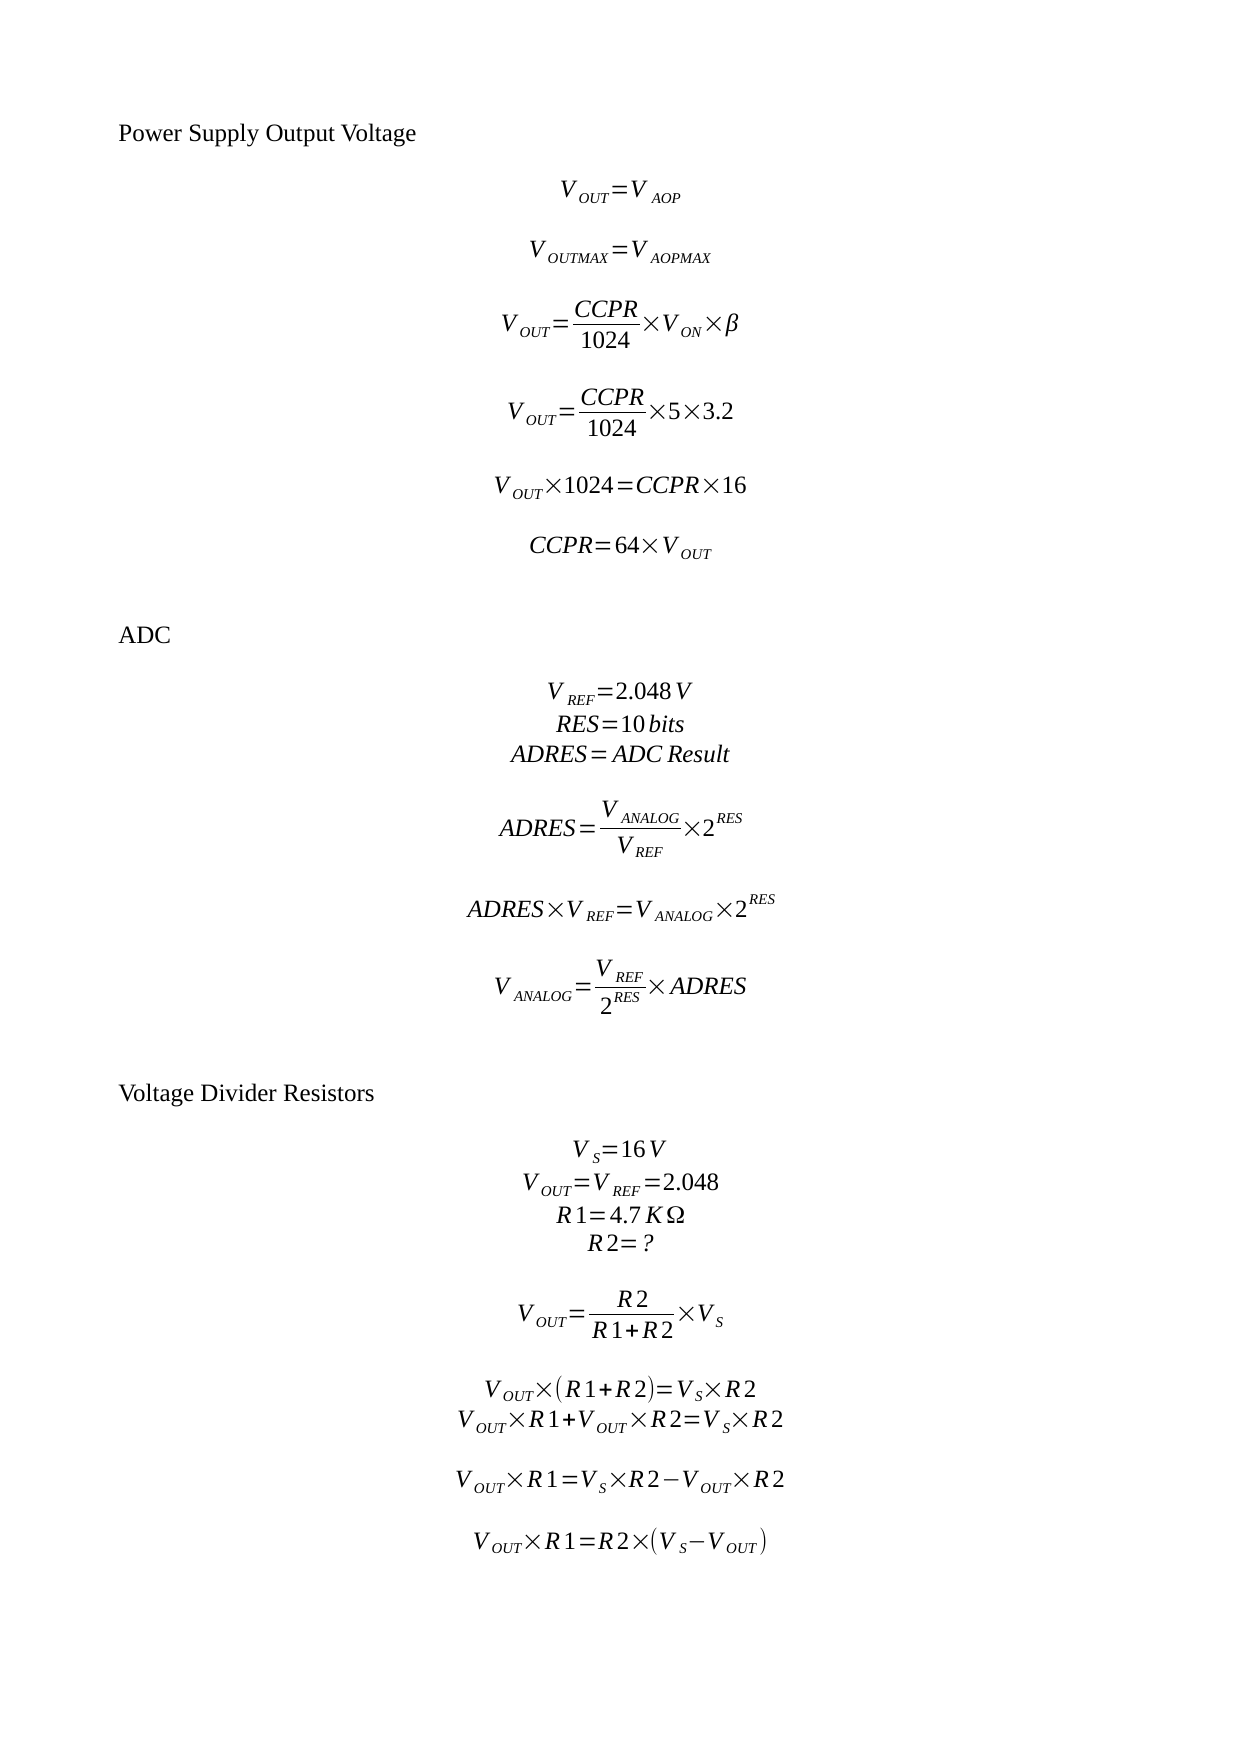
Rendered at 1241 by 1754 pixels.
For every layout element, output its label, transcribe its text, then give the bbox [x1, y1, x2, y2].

text Voltage Divider Resistors [118, 1078, 1122, 1107]
text ADC [118, 620, 1122, 649]
text Power Supply Output Voltage [118, 118, 1122, 147]
